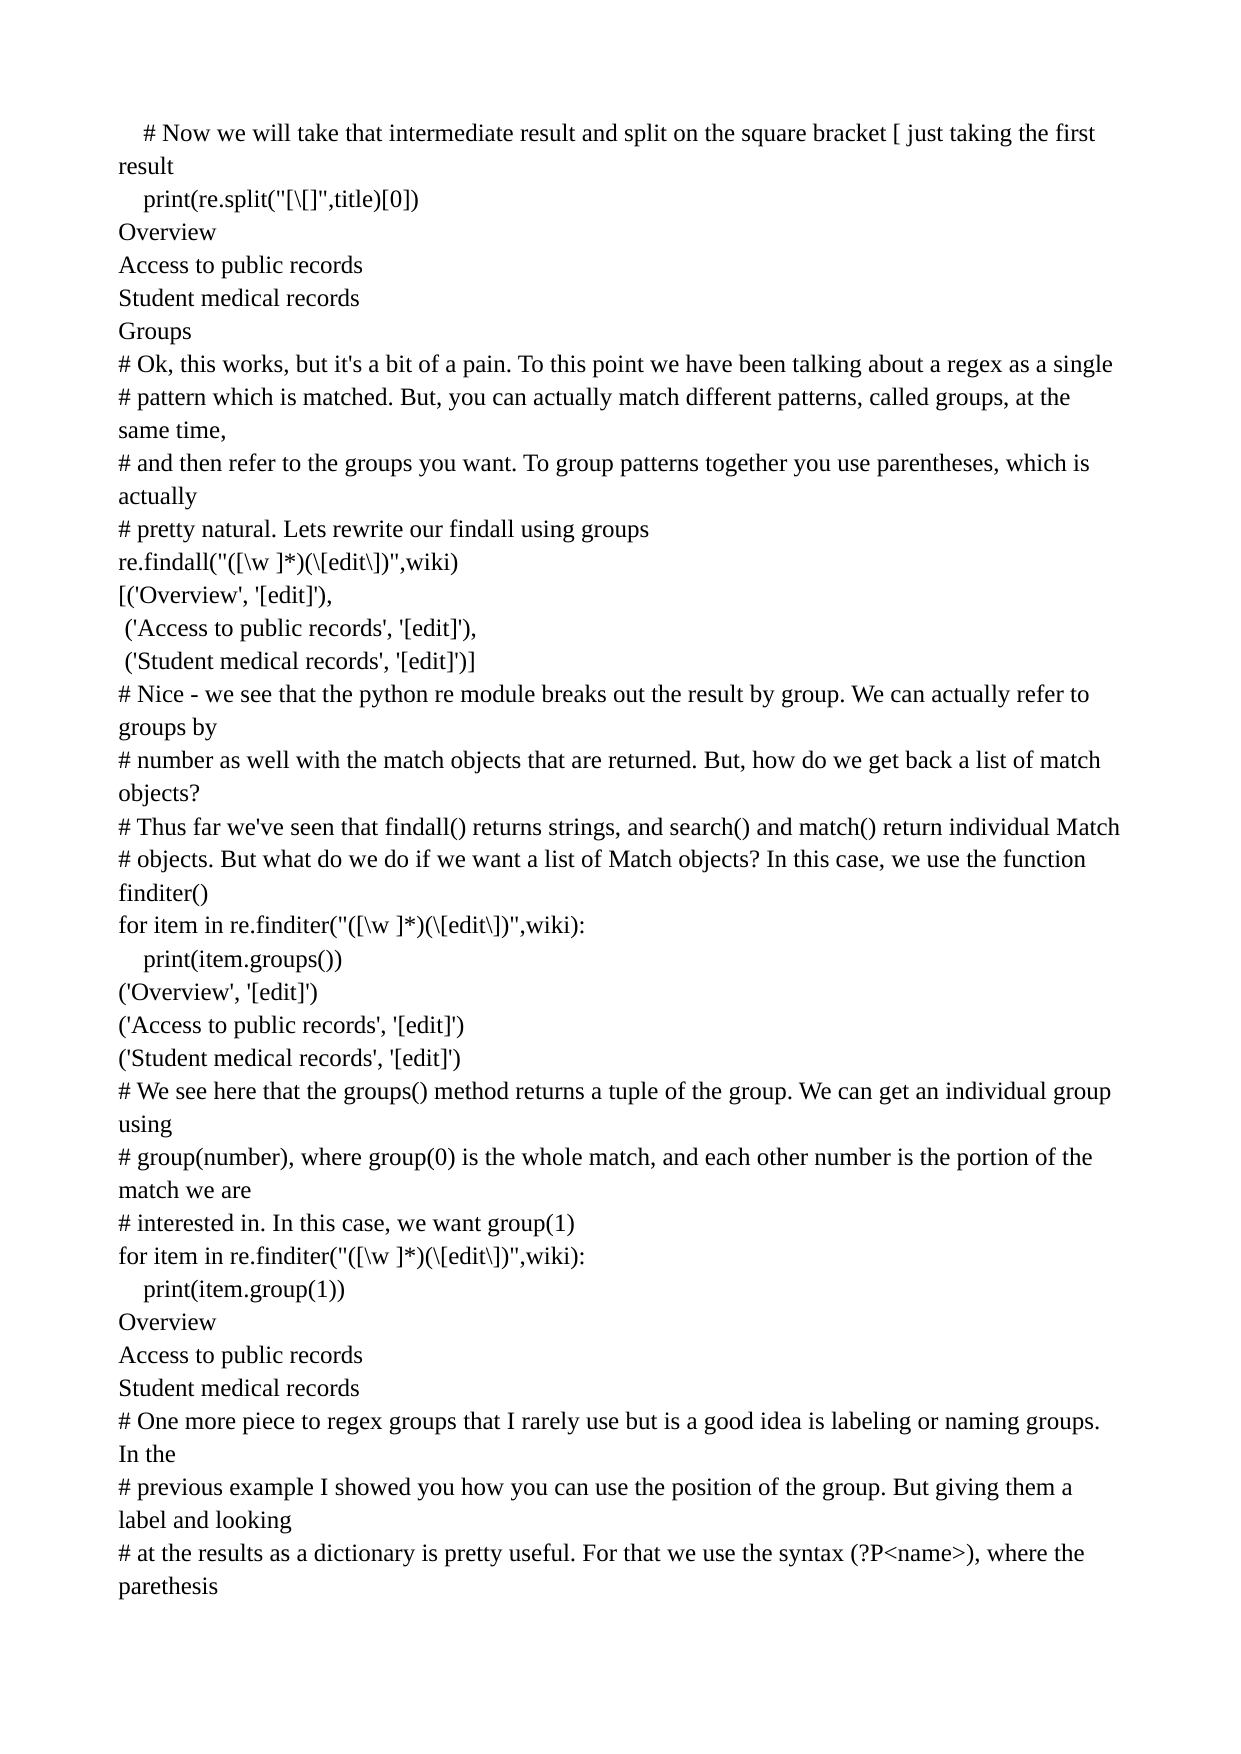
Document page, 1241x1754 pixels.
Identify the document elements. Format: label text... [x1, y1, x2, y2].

text re.findall("([\w ]*)(\[edit\])",wiki) [118, 547, 1122, 576]
text Student medical records [118, 283, 1122, 312]
text # Now we will take that intermediate result and split on the square bracket [ just taking the first result [118, 118, 1122, 180]
text # interested in. In this case, we want group(1) [118, 1208, 1122, 1237]
text Access to public records [118, 250, 1122, 279]
text Overview [118, 217, 1122, 246]
text # One more piece to regex groups that I rarely use but is a good idea is labeling or naming groups. In the [118, 1406, 1122, 1468]
text ('Overview', '[edit]') [118, 977, 1122, 1005]
text # We see here that the groups() method returns a tuple of the group. We can get an individual group using [118, 1076, 1122, 1137]
text ('Student medical records', '[edit]') [118, 1043, 1122, 1071]
text Student medical records [118, 1373, 1122, 1402]
text for item in re.finditer("([\w ]*)(\[edit\])",wiki): [118, 911, 1122, 939]
text print(item.group(1)) [118, 1274, 1122, 1303]
text # Nice - we see that the python re module breaks out the result by group. We can actually refer to groups by [118, 679, 1122, 741]
text print(re.split("[\[]",title)[0]) [118, 184, 1122, 213]
text # pattern which is matched. But, you can actually match different patterns, called groups, at the same time, [118, 382, 1122, 444]
text # and then refer to the groups you want. To group patterns together you use parentheses, which is actually [118, 448, 1122, 510]
text # previous example I showed you how you can use the position of the group. But giving them a label and looking [118, 1472, 1122, 1534]
text for item in re.finditer("([\w ]*)(\[edit\])",wiki): [118, 1241, 1122, 1269]
text # pretty natural. Lets rewrite our findall using groups [118, 514, 1122, 543]
text # number as well with the match objects that are returned. But, how do we get back a list of match objects? [118, 746, 1122, 807]
text ('Access to public records', '[edit]'), [118, 613, 1122, 642]
text ('Student medical records', '[edit]')] [118, 646, 1122, 675]
text [('Overview', '[edit]'), [118, 580, 1122, 609]
text # objects. But what do we do if we want a list of Match objects? In this case, we use the function finditer() [118, 844, 1122, 906]
text # group(number), where group(0) is the whole match, and each other number is the portion of the match we are [118, 1142, 1122, 1203]
text print(item.groups()) [118, 944, 1122, 972]
text ('Access to public records', '[edit]') [118, 1010, 1122, 1038]
text Access to public records [118, 1340, 1122, 1369]
text Overview [118, 1307, 1122, 1336]
text Groups [118, 316, 1122, 345]
text # Thus far we've seen that findall() returns strings, and search() and match() return individual Match [118, 812, 1122, 840]
text # Ok, this works, but it's a bit of a pain. To this point we have been talking about a regex as a single [118, 349, 1122, 378]
text # at the results as a dictionary is pretty useful. For that we use the syntax (?P<name>), where the parethesis [118, 1538, 1122, 1600]
